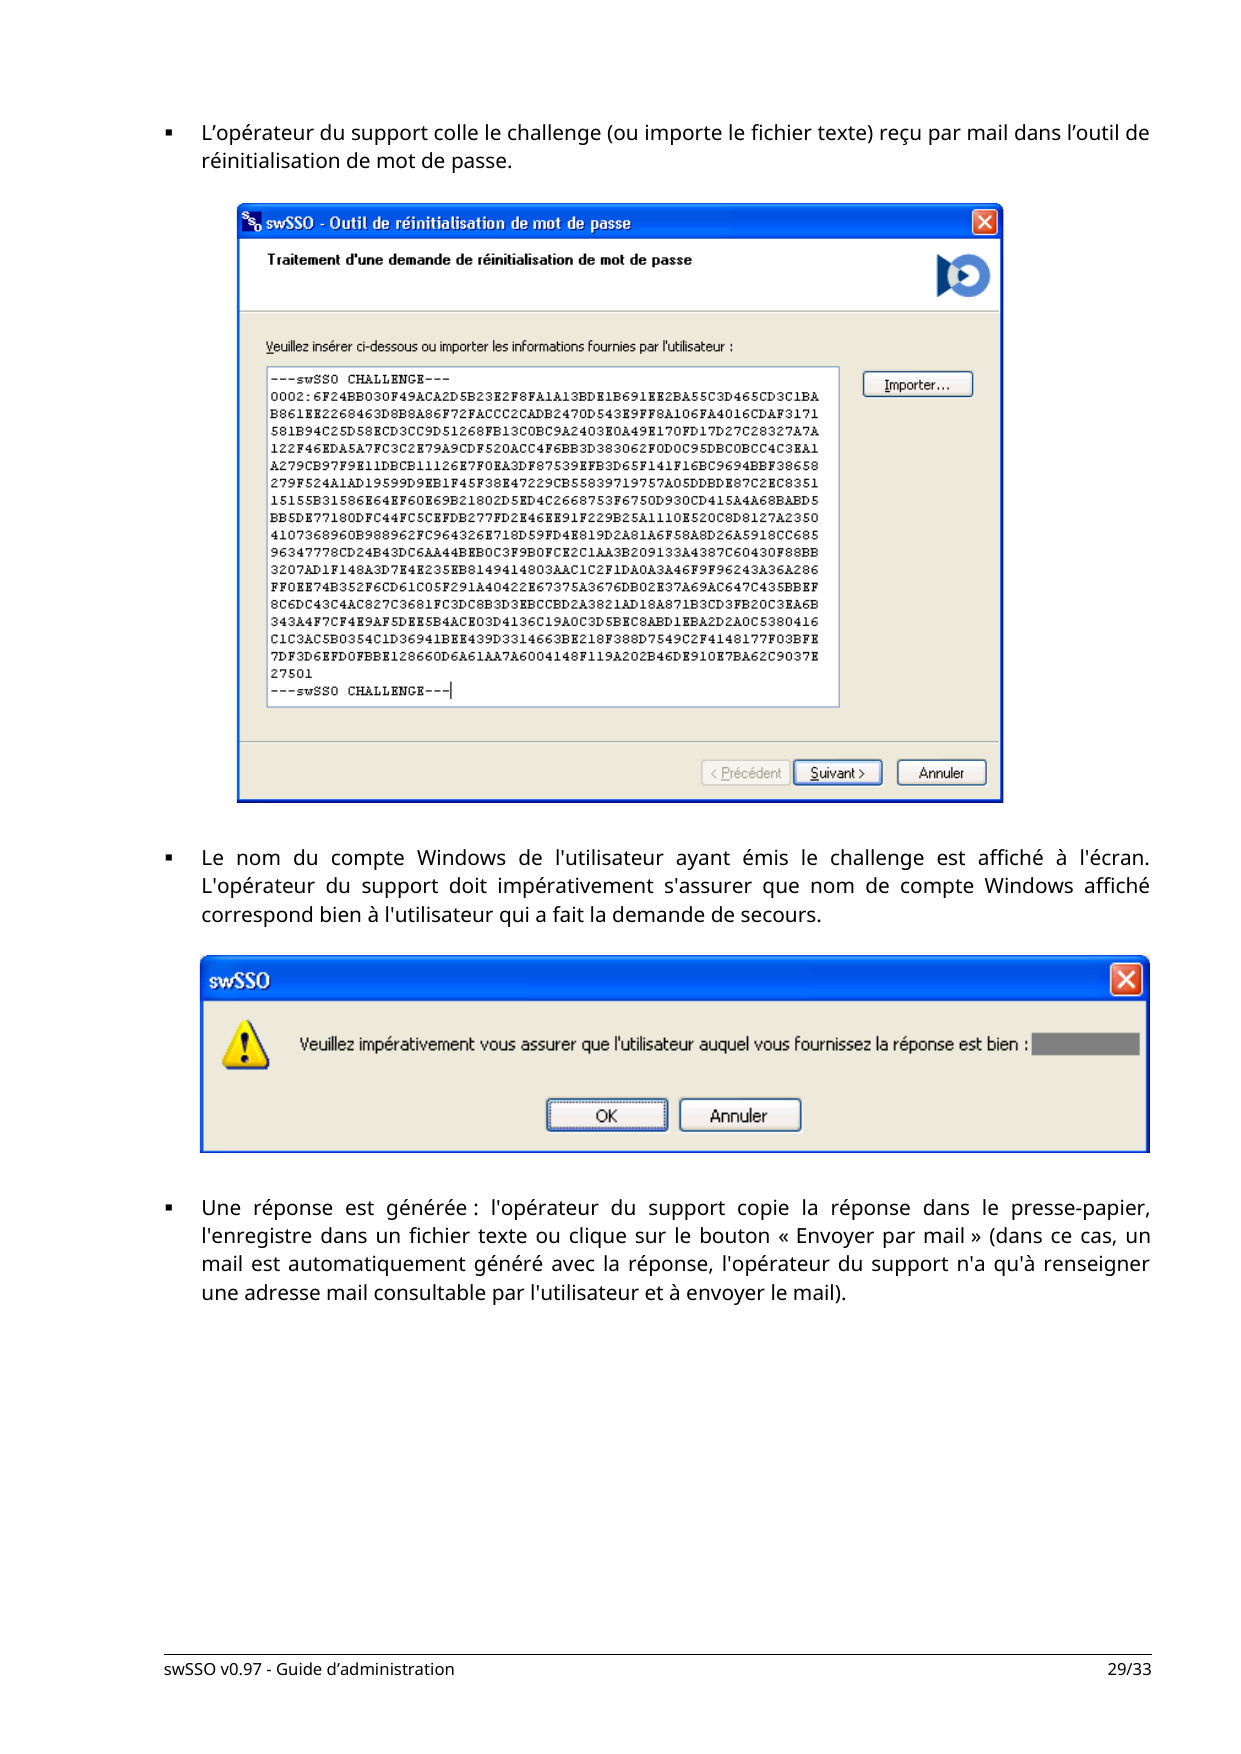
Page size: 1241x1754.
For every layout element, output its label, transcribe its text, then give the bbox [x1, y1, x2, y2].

list Une réponse est générée : l'opérateur du support copie la réponse dans le presse-papier, l'enregistre dans un fichier texte ou clique sur le bouton « Envoyer par mail » (dans ce cas, un mail est automatiquement généré avec la réponse, l'opérateur du support n'a qu'à renseigner une adresse mail consultable par l'utilisateur et à envoyer le mail). [164, 1193, 1152, 1306]
picture [236, 203, 1004, 803]
list Le nom du compte Windows de l'utilisateur ayant émis le challenge est affiché à l'écran. L'opérateur du support doit impérativement s'assurer que nom de compte Windows affiché correspond bien à l'utilisateur qui a fait la demande de secours. [164, 843, 1152, 928]
list L’opérateur du support colle le challenge (ou importe le fichier texte) reçu par mail dans l’outil de réinitialisation de mot de passe. [164, 118, 1152, 175]
